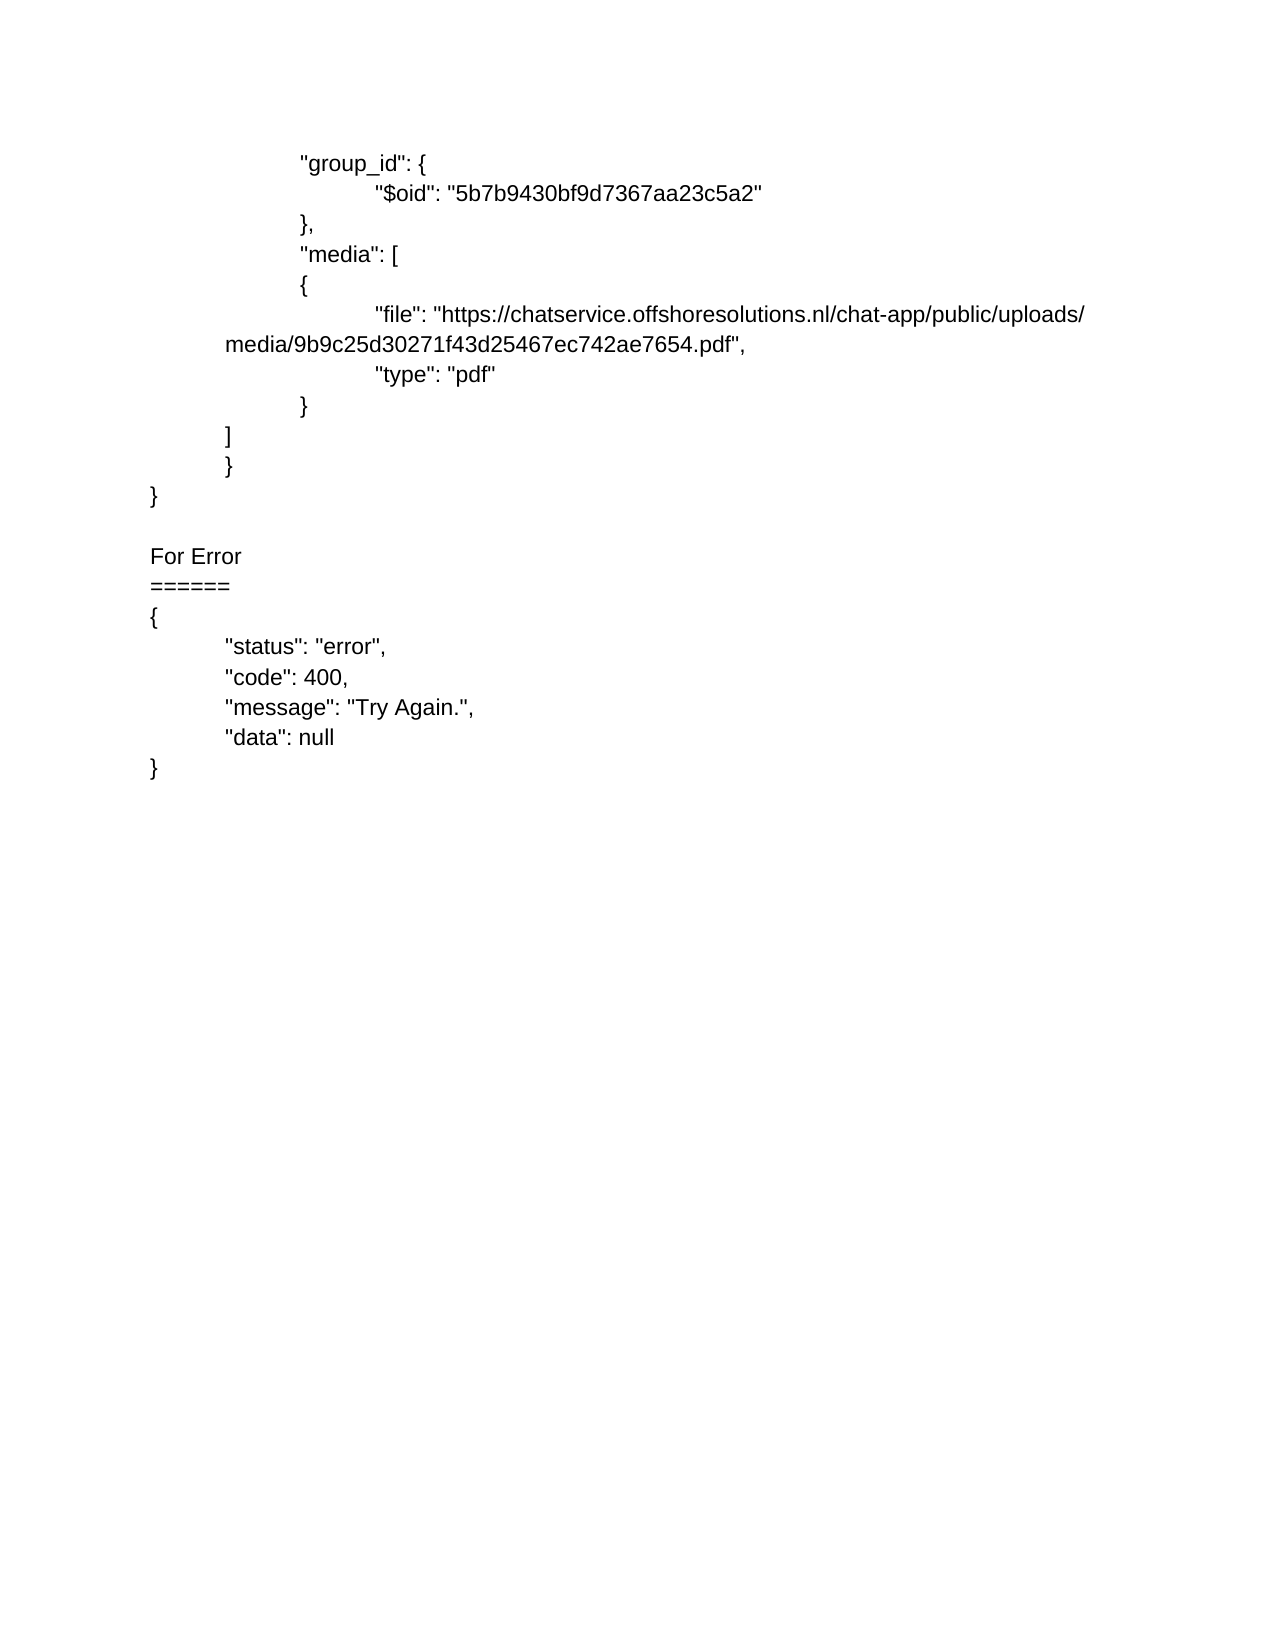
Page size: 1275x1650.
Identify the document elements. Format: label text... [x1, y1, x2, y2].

text ====== [150, 573, 1125, 599]
text } [225, 392, 1125, 418]
text For Error [150, 543, 1125, 569]
text "$oid": "5b7b9430bf9d7367aa23c5a2" [225, 180, 1125, 207]
text "data": null [150, 724, 1125, 750]
text }, [225, 210, 1125, 237]
text "file": "https://chatservice.offshoresolutions.nl/chat-app/public/uploads/media/9b9c25d30271f43d25467ec742ae7654.pdf", [225, 301, 1125, 358]
text "code": 400, [150, 663, 1125, 690]
text } [150, 452, 1125, 478]
text "status": "error", [150, 633, 1125, 660]
text "type": "pdf" [225, 361, 1125, 388]
text } [150, 482, 1125, 509]
text { [225, 271, 1125, 297]
text ] [150, 422, 1125, 448]
text "group_id": { [225, 150, 1125, 176]
text { [150, 603, 1125, 629]
text } [150, 754, 1125, 781]
text "message": "Try Again.", [150, 694, 1125, 720]
text "media": [ [225, 241, 1125, 267]
